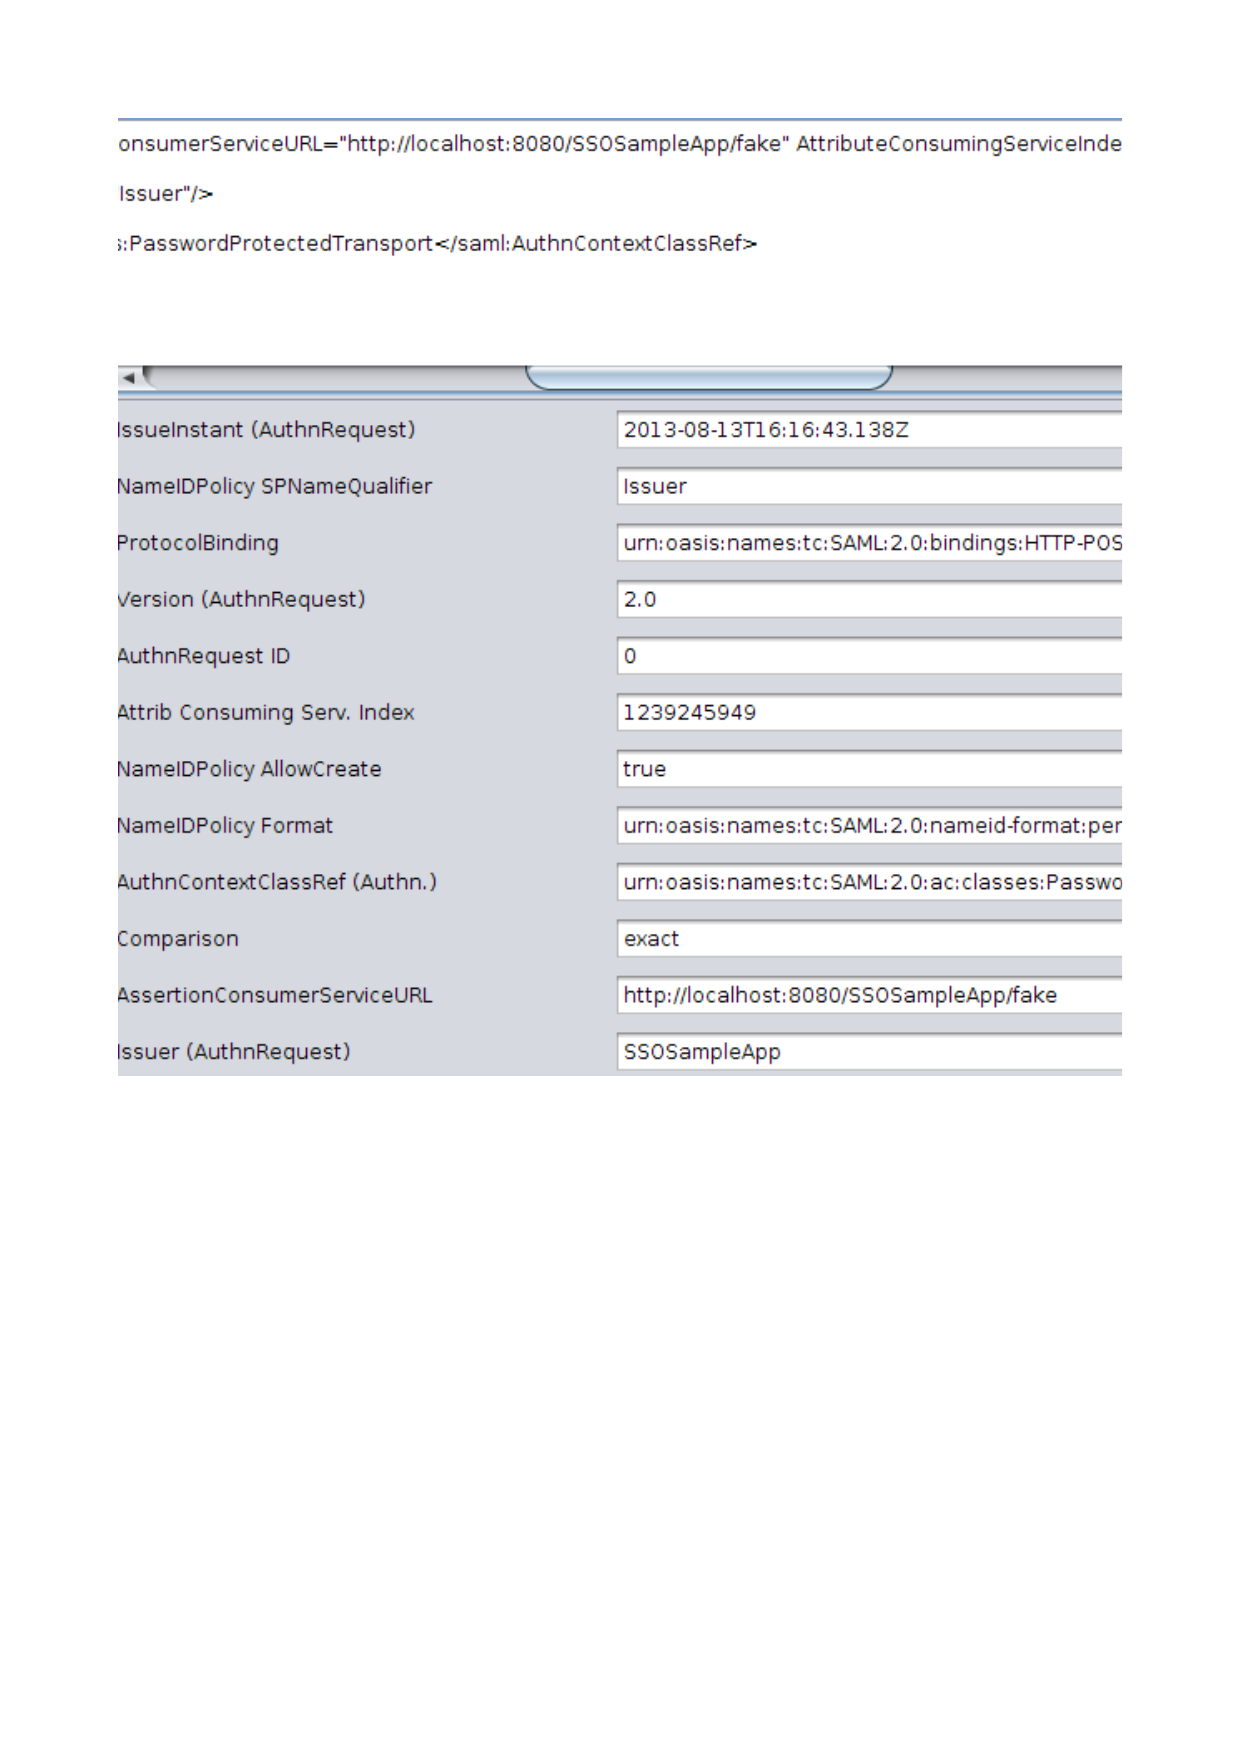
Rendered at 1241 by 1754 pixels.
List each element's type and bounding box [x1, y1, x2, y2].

picture [118, 118, 1123, 1076]
